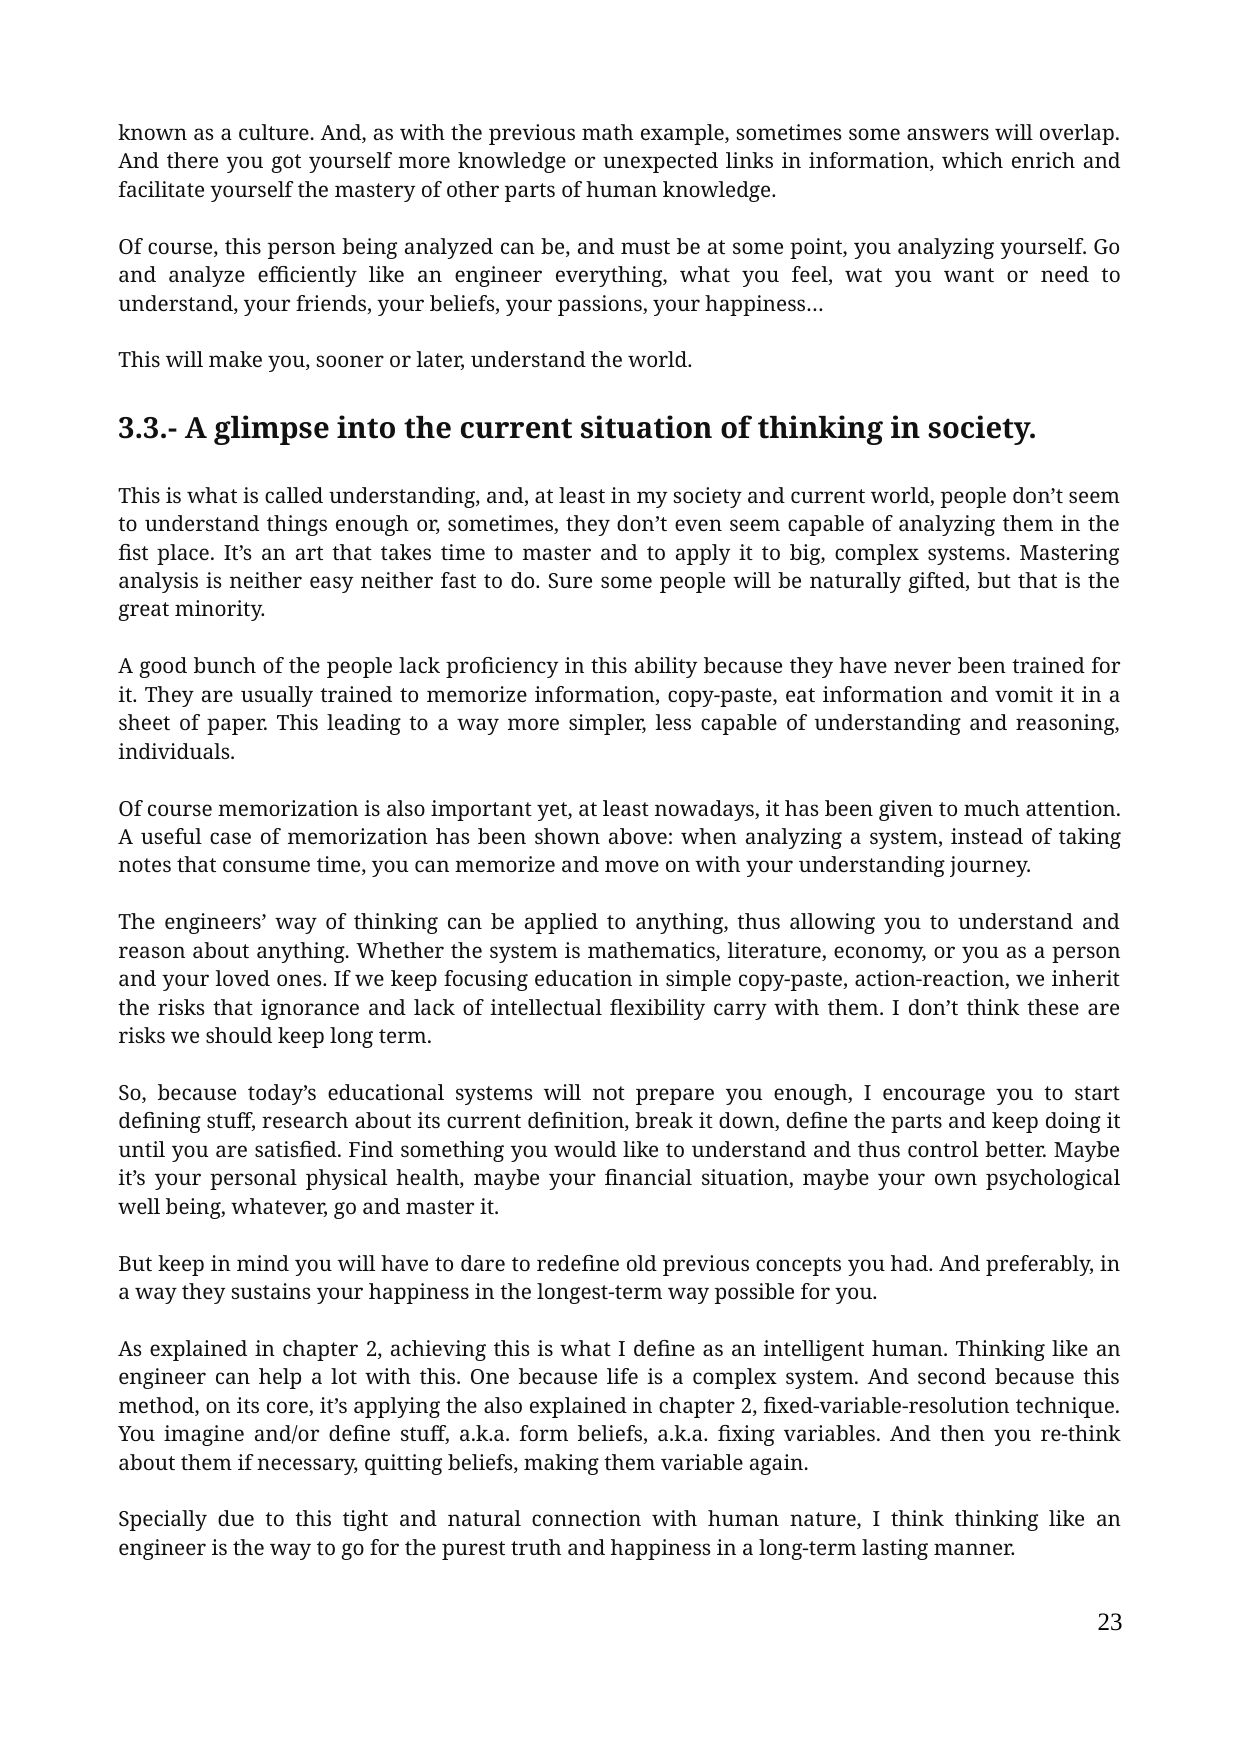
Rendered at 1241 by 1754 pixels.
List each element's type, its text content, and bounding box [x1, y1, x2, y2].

text As explained in chapter 2, achieving this is what I define as an intelligent human. Thinking like an engineer can help a lot with this. One because life is a complex system. And second because this method, on its core, it’s applying the also explained in chapter 2, fixed-variable-resolution technique. You imagine and/or define stuff, a.k.a. form beliefs, a.k.a. fixing variables. And then you re-think about them if necessary, quitting beliefs, making them variable again. [118, 1334, 1122, 1476]
text 3.3.- A glimpse into the current situation of thinking in society. [118, 408, 1122, 447]
text But keep in mind you will have to dare to redefine old previous concepts you had. And preferably, in a way they sustains your happiness in the longest-term way possible for you. [118, 1249, 1122, 1306]
text This is what is called understanding, and, at least in my society and current world, people don’t seem to understand things enough or, sometimes, they don’t even seem capable of analyzing them in the fist place. It’s an art that takes time to master and to apply it to big, complex systems. Mastering analysis is neither easy neither fast to do. Sure some people will be naturally gifted, but that is the great minority. [118, 481, 1122, 623]
text A good bunch of the people lack proficiency in this ability because they have never been trained for it. They are usually trained to memorize information, copy-paste, eat information and vomit it in a sheet of paper. This leading to a way more simpler, less capable of understanding and reasoning, individuals. [118, 651, 1122, 765]
text Of course, this person being analyzed can be, and must be at some point, you analyzing yourself. Go and analyze efficiently like an engineer everything, what you feel, wat you want or need to understand, your friends, your beliefs, your passions, your happiness… [118, 232, 1122, 317]
text Specially due to this tight and natural connection with human nature, I think thinking like an engineer is the way to go for the purest truth and happiness in a long-term lasting manner. [118, 1504, 1122, 1561]
text The engineers’ way of thinking can be applied to anything, thus allowing you to understand and reason about anything. Whether the system is mathematics, literature, economy, or you as a person and your loved ones. If we keep focusing education in simple copy-paste, action-reaction, we inherit the risks that ignorance and lack of intellectual flexibility carry with them. I don’t think these are risks we should keep long term. [118, 907, 1122, 1049]
text This will make you, sooner or later, understand the world. [118, 346, 1122, 374]
text known as a culture. And, as with the previous math example, sometimes some answers will overlap. And there you got yourself more knowledge or unexpected links in information, which enrich and facilitate yourself the mastery of other parts of human knowledge. [118, 118, 1122, 203]
text Of course memorization is also important yet, at least nowadays, it has been given to much attention. A useful case of memorization has been shown above: when analyzing a system, instead of taking notes that consume time, you can memorize and move on with your understanding journey. [118, 794, 1122, 879]
text So, because today’s educational systems will not prepare you enough, I encourage you to start defining stuff, research about its current definition, break it down, define the parts and keep doing it until you are satisfied. Find something you would like to understand and thus control better. Maybe it’s your personal physical health, maybe your financial situation, maybe your own psychological well being, whatever, go and master it. [118, 1078, 1122, 1220]
